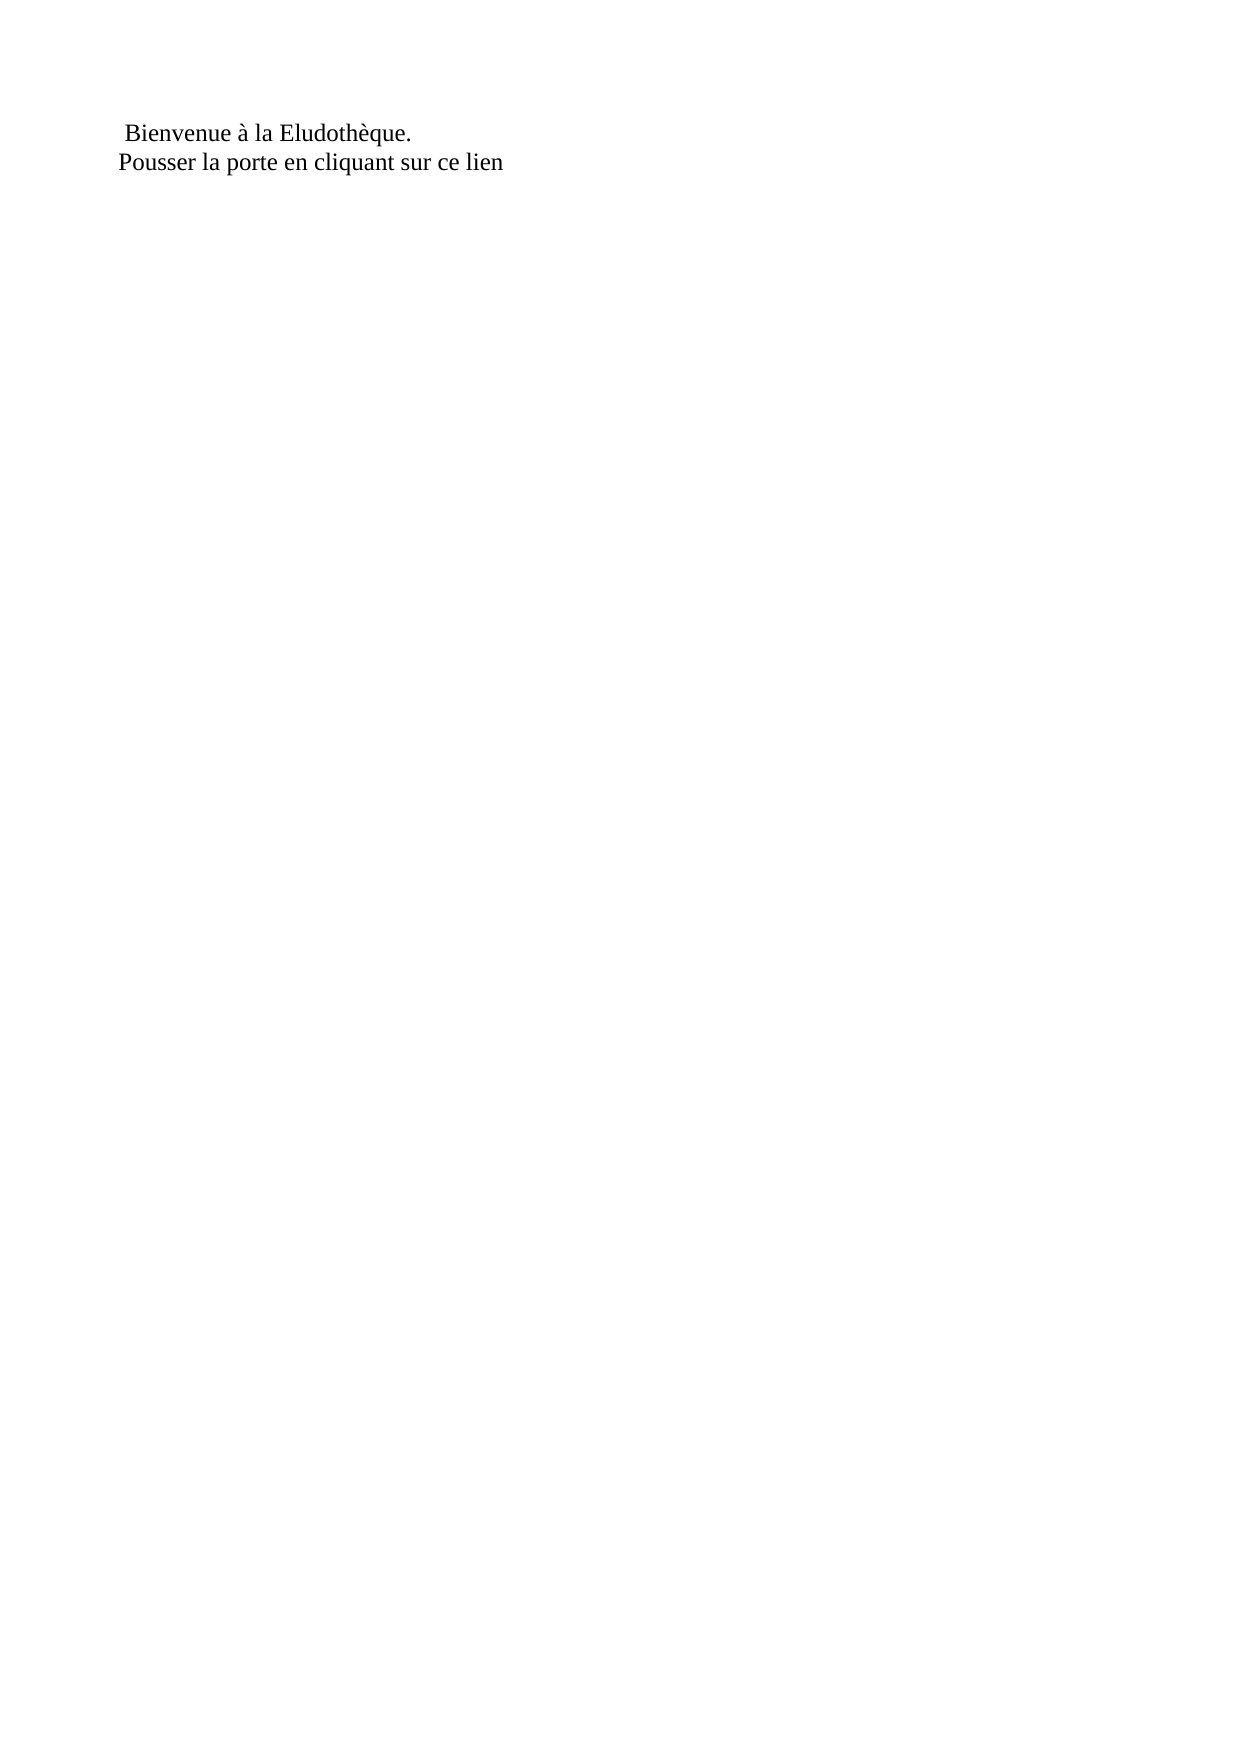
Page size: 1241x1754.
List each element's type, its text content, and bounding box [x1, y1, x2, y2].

text Pousser la porte en cliquant sur ce lien [118, 147, 1122, 176]
text Bienvenue à la Eludothèque. [118, 118, 1122, 147]
